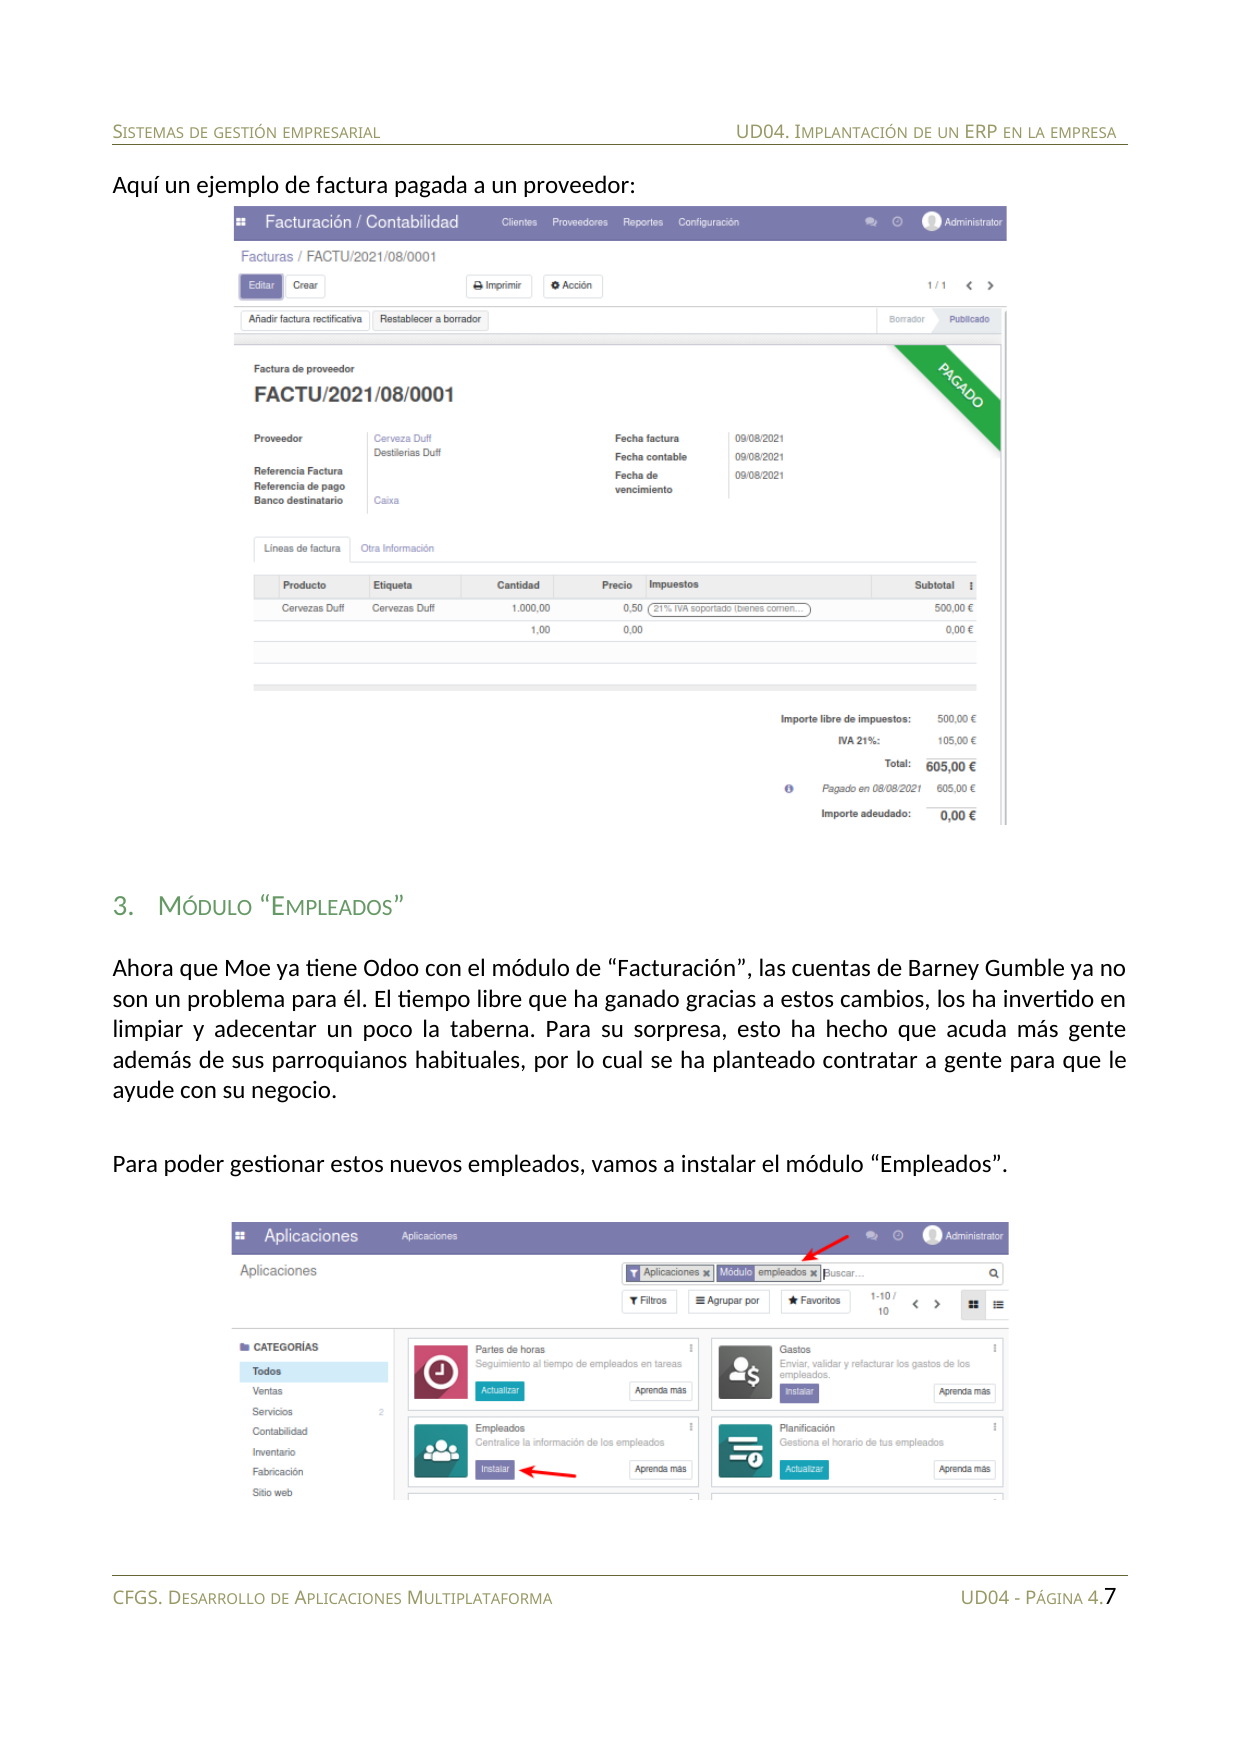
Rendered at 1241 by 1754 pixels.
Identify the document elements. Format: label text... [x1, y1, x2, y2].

subtitle Módulo “Empleados” [112, 887, 1128, 922]
picture [231, 1222, 1009, 1500]
text Aquí un ejemplo de factura pagada a un proveedor: [112, 169, 1128, 199]
text Ahora que Moe ya tiene Odoo con el módulo de “Facturación”, las cuentas de Barney Gumble ya no son un problema para él. El tiempo libre que ha ganado gracias a estos cambios, los ha invertido en limpiar y adecentar un poco la taberna. Para su sorpresa, esto ha hecho que acuda más gente además de sus parroquianos habituales, por lo cual se ha planteado contratar a gente para que le ayude con su negocio. [112, 952, 1128, 1105]
text Para poder gestionar estos nuevos empleados, vamos a instalar el módulo “Empleados”. [112, 1148, 1128, 1179]
picture [233, 206, 1007, 825]
